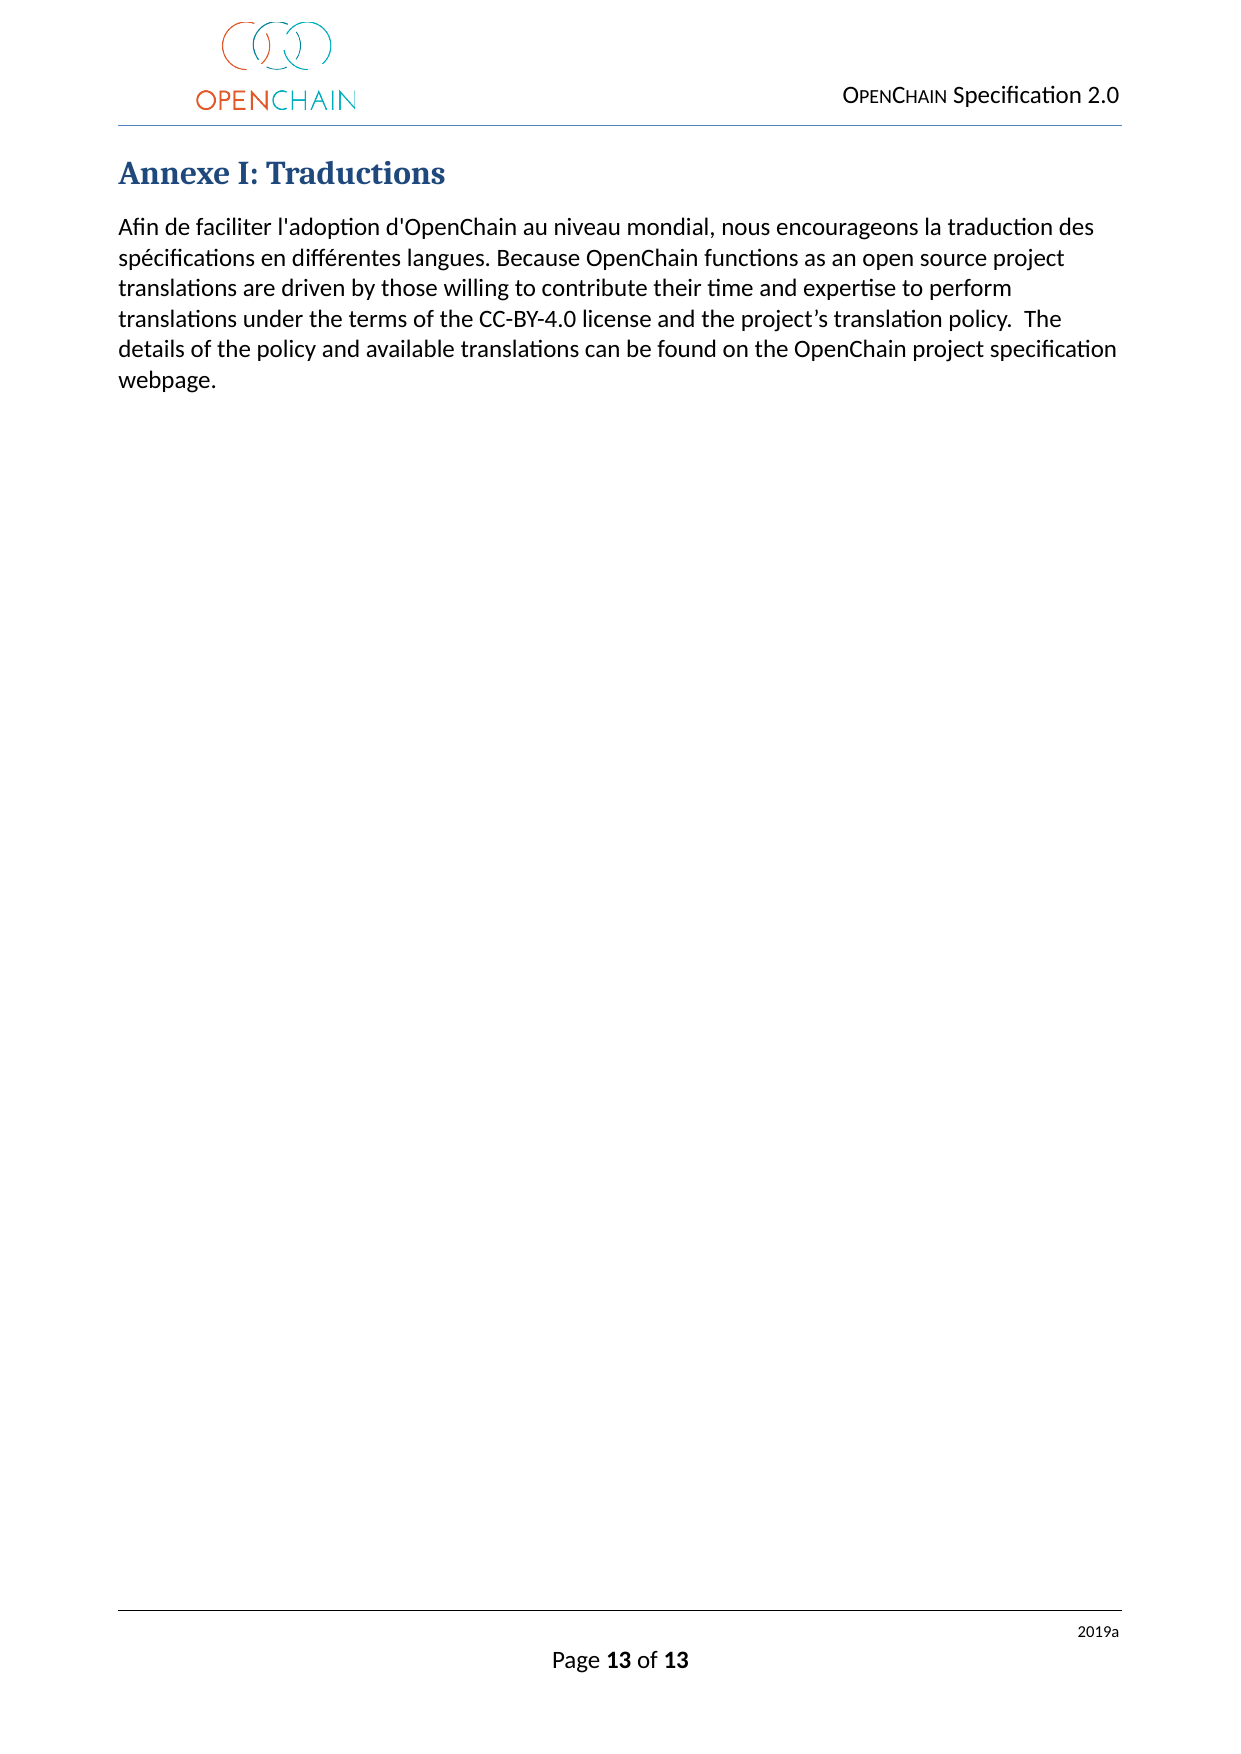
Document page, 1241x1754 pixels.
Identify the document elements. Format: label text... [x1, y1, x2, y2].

text Annexe I: Traductions [118, 154, 1122, 193]
text Afin de faciliter l'adoption d'OpenChain au niveau mondial, nous encourageons la traduction des spécifications en différentes langues. Because OpenChain functions as an open source project translations are driven by those willing to contribute their time and expertise to perform translations under the terms of the CC-BY-4.0 license and the project’s translation policy. The details of the policy and available translations can be found on the OpenChain project specification webpage. [118, 211, 1122, 394]
picture [196, 22, 355, 111]
